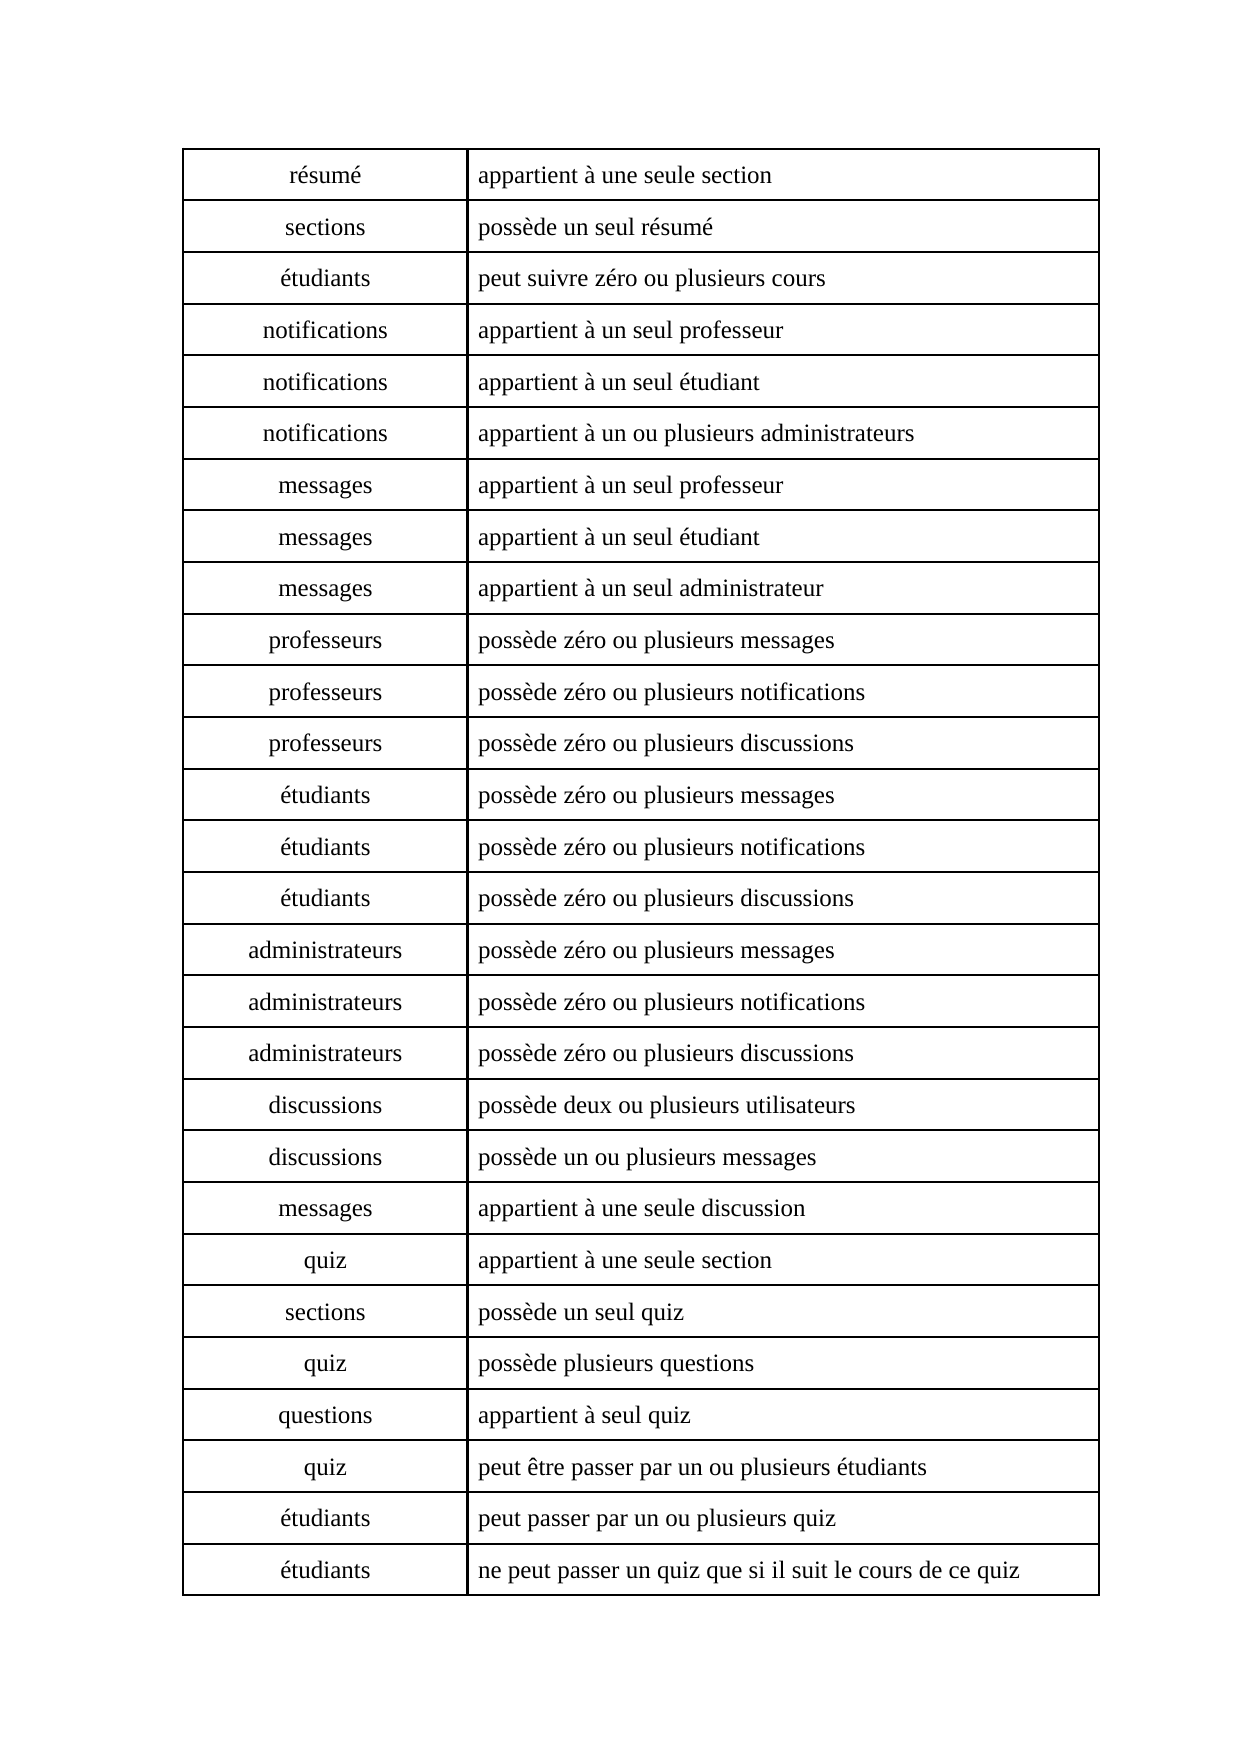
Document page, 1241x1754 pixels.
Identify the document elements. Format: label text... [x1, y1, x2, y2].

table_cell appartient à un ou plusieurs administrateurs [469, 408, 1098, 458]
table_cell messages [184, 1183, 466, 1233]
table_cell étudiants [184, 770, 466, 819]
table_cell étudiants [184, 253, 466, 303]
table_cell possède un ou plusieurs messages [469, 1131, 1098, 1181]
table_cell étudiants [184, 873, 466, 923]
table_cell administrateurs [184, 976, 466, 1026]
table_cell professeurs [184, 615, 466, 664]
table_cell résumé [184, 150, 466, 199]
table_cell administrateurs [184, 1028, 466, 1078]
table_cell appartient à une seule section [469, 1235, 1098, 1284]
table_cell possède zéro ou plusieurs messages [469, 925, 1098, 974]
table_cell étudiants [184, 1545, 466, 1594]
table_cell étudiants [184, 821, 466, 871]
table_cell administrateurs [184, 925, 466, 974]
table_cell appartient à un seul étudiant [469, 511, 1098, 561]
table_cell appartient à seul quiz [469, 1390, 1098, 1439]
table_cell ne peut passer un quiz que si il suit le cours de ce quiz [469, 1545, 1098, 1594]
table_cell possède zéro ou plusieurs notifications [469, 821, 1098, 871]
table_cell discussions [184, 1080, 466, 1129]
table_cell possède zéro ou plusieurs messages [469, 615, 1098, 664]
table_cell questions [184, 1390, 466, 1439]
table_cell sections [184, 201, 466, 251]
table_cell possède zéro ou plusieurs discussions [469, 718, 1098, 768]
table_cell appartient à un seul professeur [469, 305, 1098, 354]
table_cell notifications [184, 408, 466, 458]
table_cell messages [184, 460, 466, 509]
table_cell messages [184, 511, 466, 561]
table_cell peut passer par un ou plusieurs quiz [469, 1493, 1098, 1543]
table_cell possède zéro ou plusieurs discussions [469, 1028, 1098, 1078]
table_cell appartient à un seul étudiant [469, 356, 1098, 406]
table_cell notifications [184, 305, 466, 354]
table_cell possède zéro ou plusieurs notifications [469, 976, 1098, 1026]
table_cell possède zéro ou plusieurs discussions [469, 873, 1098, 923]
table_cell notifications [184, 356, 466, 406]
table_cell possède un seul résumé [469, 201, 1098, 251]
table_cell appartient à un seul professeur [469, 460, 1098, 509]
table_cell étudiants [184, 1493, 466, 1543]
table_cell messages [184, 563, 466, 613]
table_cell sections [184, 1286, 466, 1336]
table_cell professeurs [184, 718, 466, 768]
table_cell appartient à une seule section [469, 150, 1098, 199]
table_cell quiz [184, 1338, 466, 1388]
table_cell possède plusieurs questions [469, 1338, 1098, 1388]
table_cell appartient à une seule discussion [469, 1183, 1098, 1233]
table_cell discussions [184, 1131, 466, 1181]
table_cell possède zéro ou plusieurs notifications [469, 666, 1098, 716]
table_cell possède zéro ou plusieurs messages [469, 770, 1098, 819]
table_cell peut être passer par un ou plusieurs étudiants [469, 1441, 1098, 1491]
table_cell professeurs [184, 666, 466, 716]
table_cell peut suivre zéro ou plusieurs cours [469, 253, 1098, 303]
table_cell possède un seul quiz [469, 1286, 1098, 1336]
table_cell quiz [184, 1235, 466, 1284]
table_cell possède deux ou plusieurs utilisateurs [469, 1080, 1098, 1129]
table_cell appartient à un seul administrateur [469, 563, 1098, 613]
table_cell quiz [184, 1441, 466, 1491]
